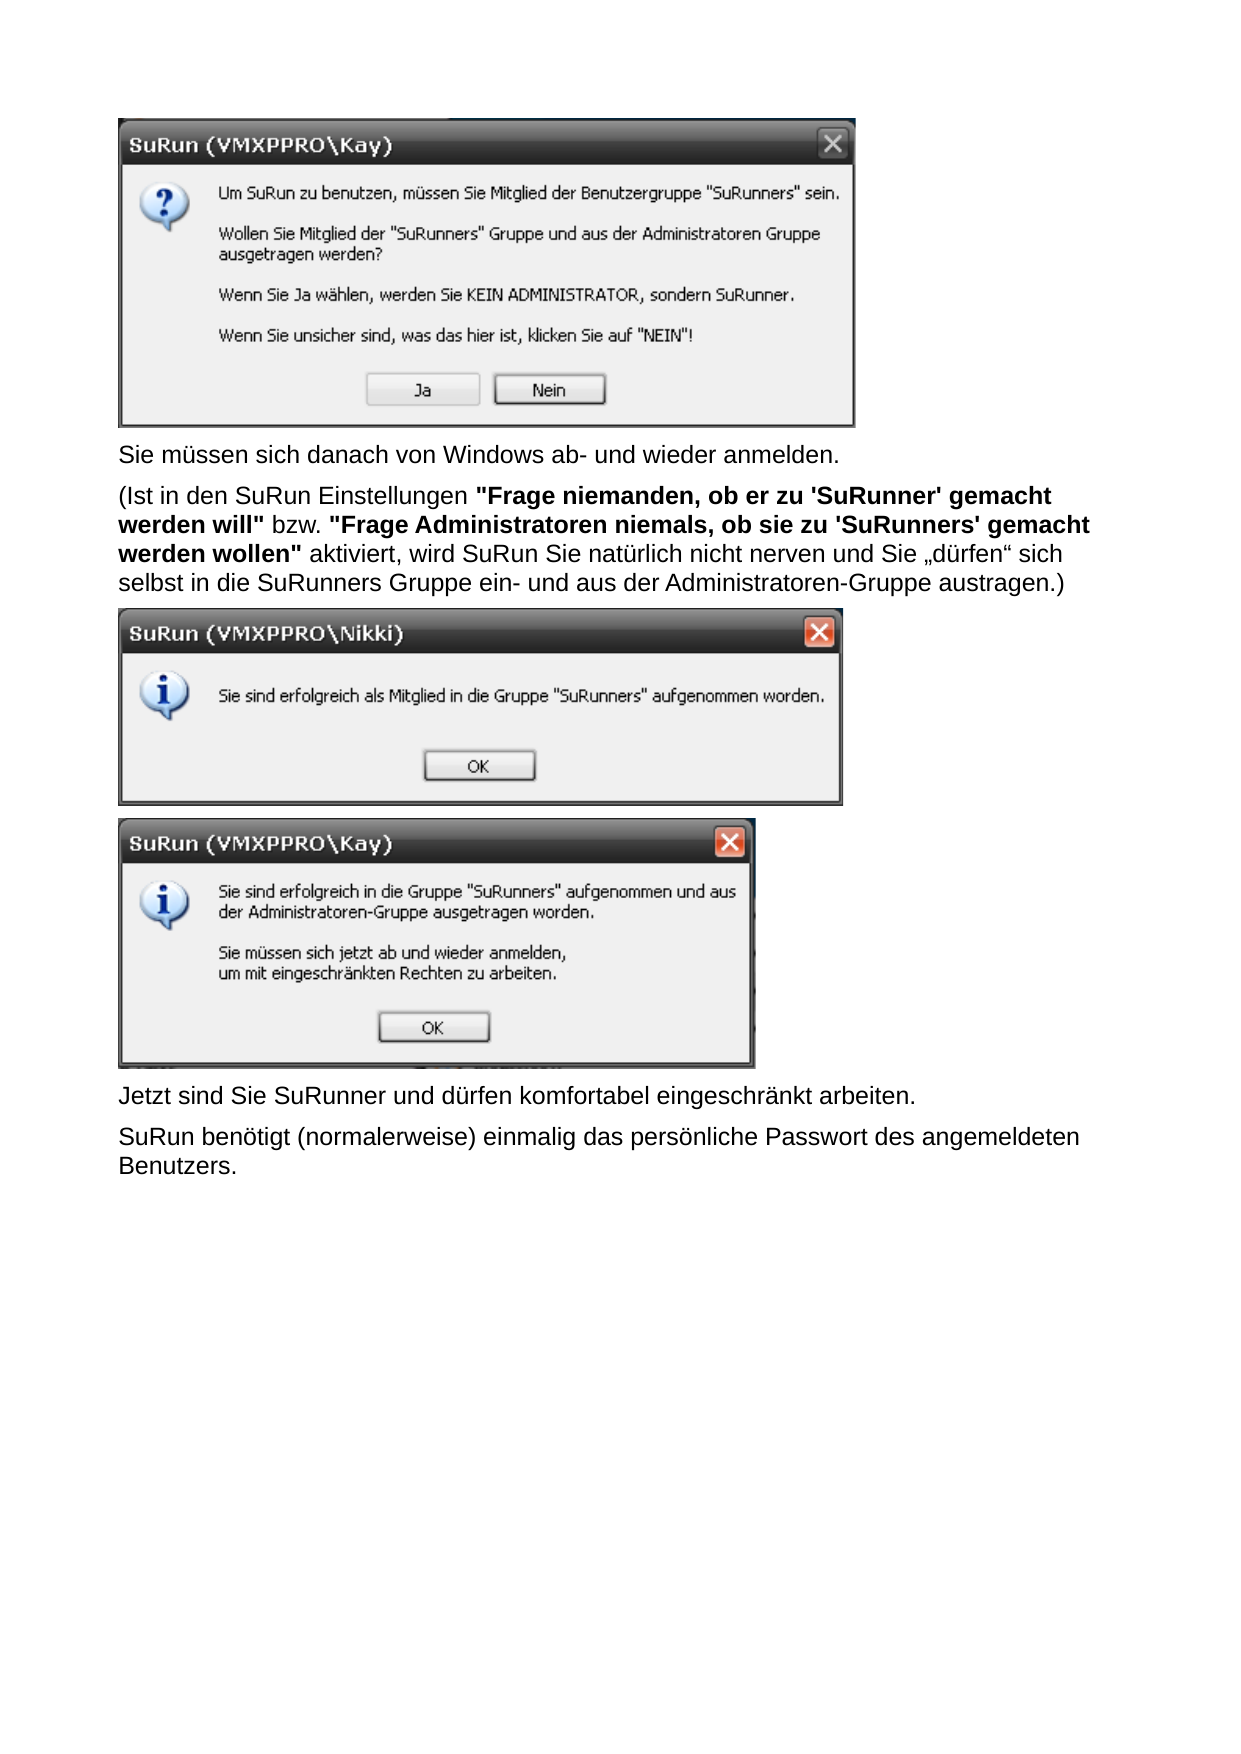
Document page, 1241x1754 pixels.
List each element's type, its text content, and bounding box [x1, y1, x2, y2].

picture [118, 818, 756, 1069]
text Sie müssen sich danach von Windows ab- und wieder anmelden. [118, 440, 1122, 469]
text SuRun benötigt (normalerweise) einmalig das persönliche Passwort des angemeldeten Benutzers. [118, 1122, 1122, 1179]
text Jetzt sind Sie SuRunner und dürfen komfortabel eingeschränkt arbeiten. [118, 1081, 1122, 1109]
picture [118, 118, 856, 428]
picture [118, 608, 844, 806]
text (Ist in den SuRun Einstellungen "Frage niemanden, ob er zu 'SuRunner' gemacht werden will" bzw. "Frage Administratoren niemals, ob sie zu 'SuRunners' gemacht werden wollen" aktiviert, wird SuRun Sie natürlich nicht nerven und Sie „dürfen“ sich selbst in die SuRunners Gruppe ein- und aus der Administratoren-Gruppe austragen.) [118, 481, 1122, 596]
